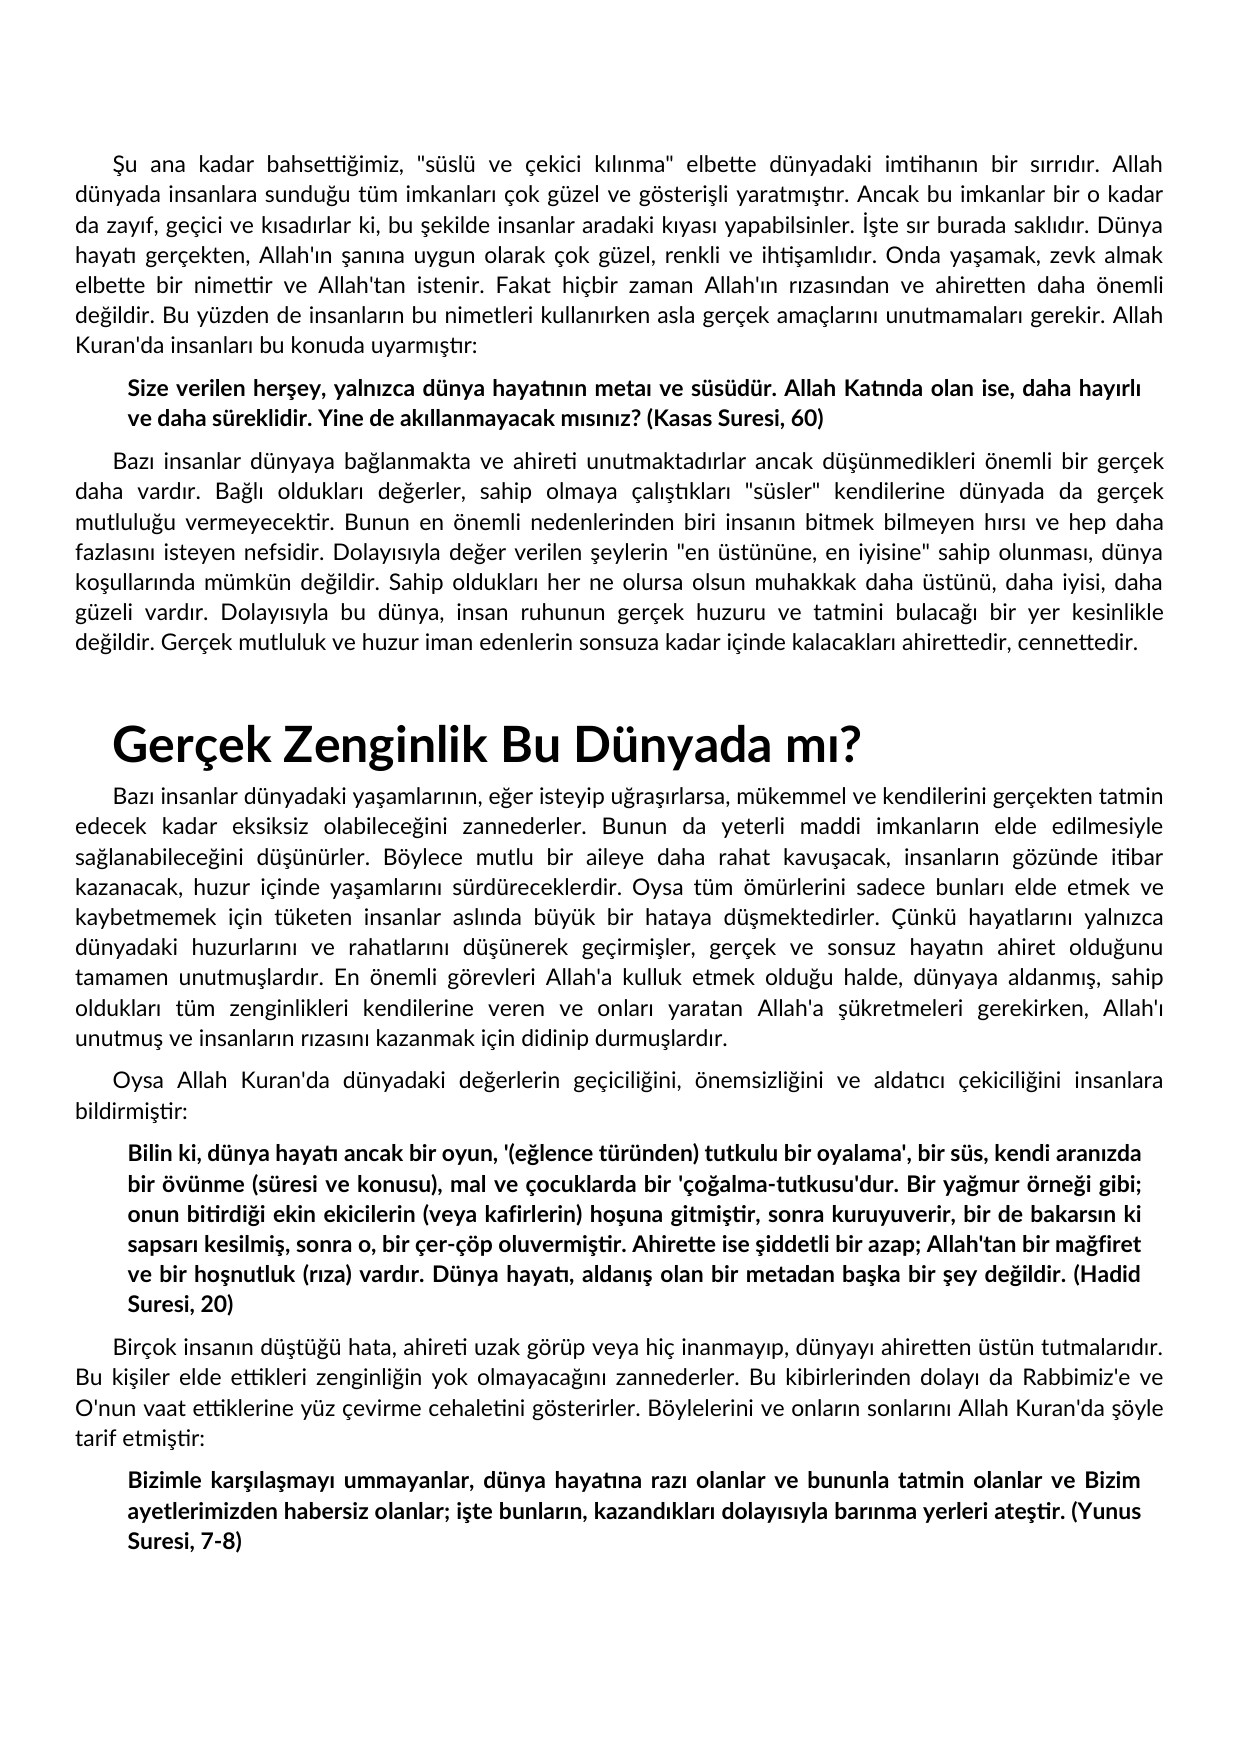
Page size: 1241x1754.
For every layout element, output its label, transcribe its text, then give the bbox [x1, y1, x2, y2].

text Oysa Allah Kuran'da dünyadaki değerlerin geçiciliğini, önemsizliğini ve aldatıcı çekiciliğini insanlara bildirmiştir: [75, 1066, 1165, 1124]
subtitle Gerçek Zenginlik Bu Dünyada mı? [112, 713, 1165, 773]
text Bilin ki, dünya hayatı ancak bir oyun, '(eğlence türünden) tutkulu bir oyalama', bir süs, kendi aranızda bir övünme (süresi ve konusu), mal ve çocuklarda bir 'çoğalma-tutkusu'dur. Bir yağmur örneği gibi; onun bitirdiği ekin ekicilerin (veya kafirlerin) hoşuna gitmiştir, sonra kuruyuverir, bir de bakarsın ki sapsarı kesilmiş, sonra o, bir çer-çöp oluvermiştir. Ahirette ise şiddetli bir azap; Allah'tan bir mağfiret ve bir hoşnutluk (rıza) vardır. Dünya hayatı, aldanış olan bir metadan başka bir şey değildir. (Hadid Suresi, 20) [127, 1139, 1143, 1318]
text Bazı insanlar dünyadaki yaşamlarının, eğer isteyip uğraşırlarsa, mükemmel ve kendilerini gerçekten tatmin edecek kadar eksiksiz olabileceğini zannederler. Bunun da yeterli maddi imkanların elde edilmesiyle sağlanabileceğini düşünürler. Böylece mutlu bir aileye daha rahat kavuşacak, insanların gözünde itibar kazanacak, huzur içinde yaşamlarını sürdüreceklerdir. Oysa tüm ömürlerini sadece bunları elde etmek ve kaybetmemek için tüketen insanlar aslında büyük bir hataya düşmektedirler. Çünkü hayatlarını yalnızca dünyadaki huzurlarını ve rahatlarını düşünerek geçirmişler, gerçek ve sonsuz hayatın ahiret olduğunu tamamen unutmuşlardır. En önemli görevleri Allah'a kulluk etmek olduğu halde, dünyaya aldanmış, sahip oldukları tüm zenginlikleri kendilerine veren ve onları yaratan Allah'a şükretmeleri gerekirken, Allah'ı unutmuş ve insanların rızasını kazanmak için didinip durmuşlardır. [75, 782, 1165, 1051]
text Birçok insanın düştüğü hata, ahireti uzak görüp veya hiç inanmayıp, dünyayı ahiretten üstün tutmalarıdır. Bu kişiler elde ettikleri zenginliğin yok olmayacağını zannederler. Bu kibirlerinden dolayı da Rabbimiz'e ve O'nun vaat ettiklerine yüz çevirme cehaletini gösterirler. Böylelerini ve onların sonlarını Allah Kuran'da şöyle tarif etmiştir: [75, 1333, 1165, 1451]
text Bazı insanlar dünyaya bağlanmakta ve ahireti unutmaktadırlar ancak düşünmedikleri önemli bir gerçek daha vardır. Bağlı oldukları değerler, sahip olmaya çalıştıkları "süsler" kendilerine dünyada da gerçek mutluluğu vermeyecektir. Bunun en önemli nedenlerinden biri insanın bitmek bilmeyen hırsı ve hep daha fazlasını isteyen nefsidir. Dolayısıyla değer verilen şeylerin "en üstününe, en iyisine" sahip olunması, dünya koşullarında mümkün değildir. Sahip oldukları her ne olursa olsun muhakkak daha üstünü, daha iyisi, daha güzeli vardır. Dolayısıyla bu dünya, insan ruhunun gerçek huzuru ve tatmini bulacağı bir yer kesinlikle değildir. Gerçek mutluluk ve huzur iman edenlerin sonsuza kadar içinde kalacakları ahirettedir, cennettedir. [75, 447, 1165, 656]
text Bizimle karşılaşmayı ummayanlar, dünya hayatına razı olanlar ve bununla tatmin olanlar ve Bizim ayetlerimizden habersiz olanlar; işte bunların, kazandıkları dolayısıyla barınma yerleri ateştir. (Yunus Suresi, 7-8) [127, 1466, 1143, 1554]
text Şu ana kadar bahsettiğimiz, "süslü ve çekici kılınma" elbette dünyadaki imtihanın bir sırrıdır. Allah dünyada insanlara sunduğu tüm imkanları çok güzel ve gösterişli yaratmıştır. Ancak bu imkanlar bir o kadar da zayıf, geçici ve kısadırlar ki, bu şekilde insanlar aradaki kıyası yapabilsinler. İşte sır burada saklıdır. Dünya hayatı gerçekten, Allah'ın şanına uygun olarak çok güzel, renkli ve ihtişamlıdır. Onda yaşamak, zevk almak elbette bir nimettir ve Allah'tan istenir. Fakat hiçbir zaman Allah'ın rızasından ve ahiretten daha önemli değildir. Bu yüzden de insanların bu nimetleri kullanırken asla gerçek amaçlarını unutmamaları gerekir. Allah Kuran'da insanları bu konuda uyarmıştır: [75, 150, 1165, 359]
text Size verilen herşey, yalnızca dünya hayatının metaı ve süsüdür. Allah Katında olan ise, daha hayırlı ve daha süreklidir. Yine de akıllanmayacak mısınız? (Kasas Suresi, 60) [127, 374, 1143, 432]
